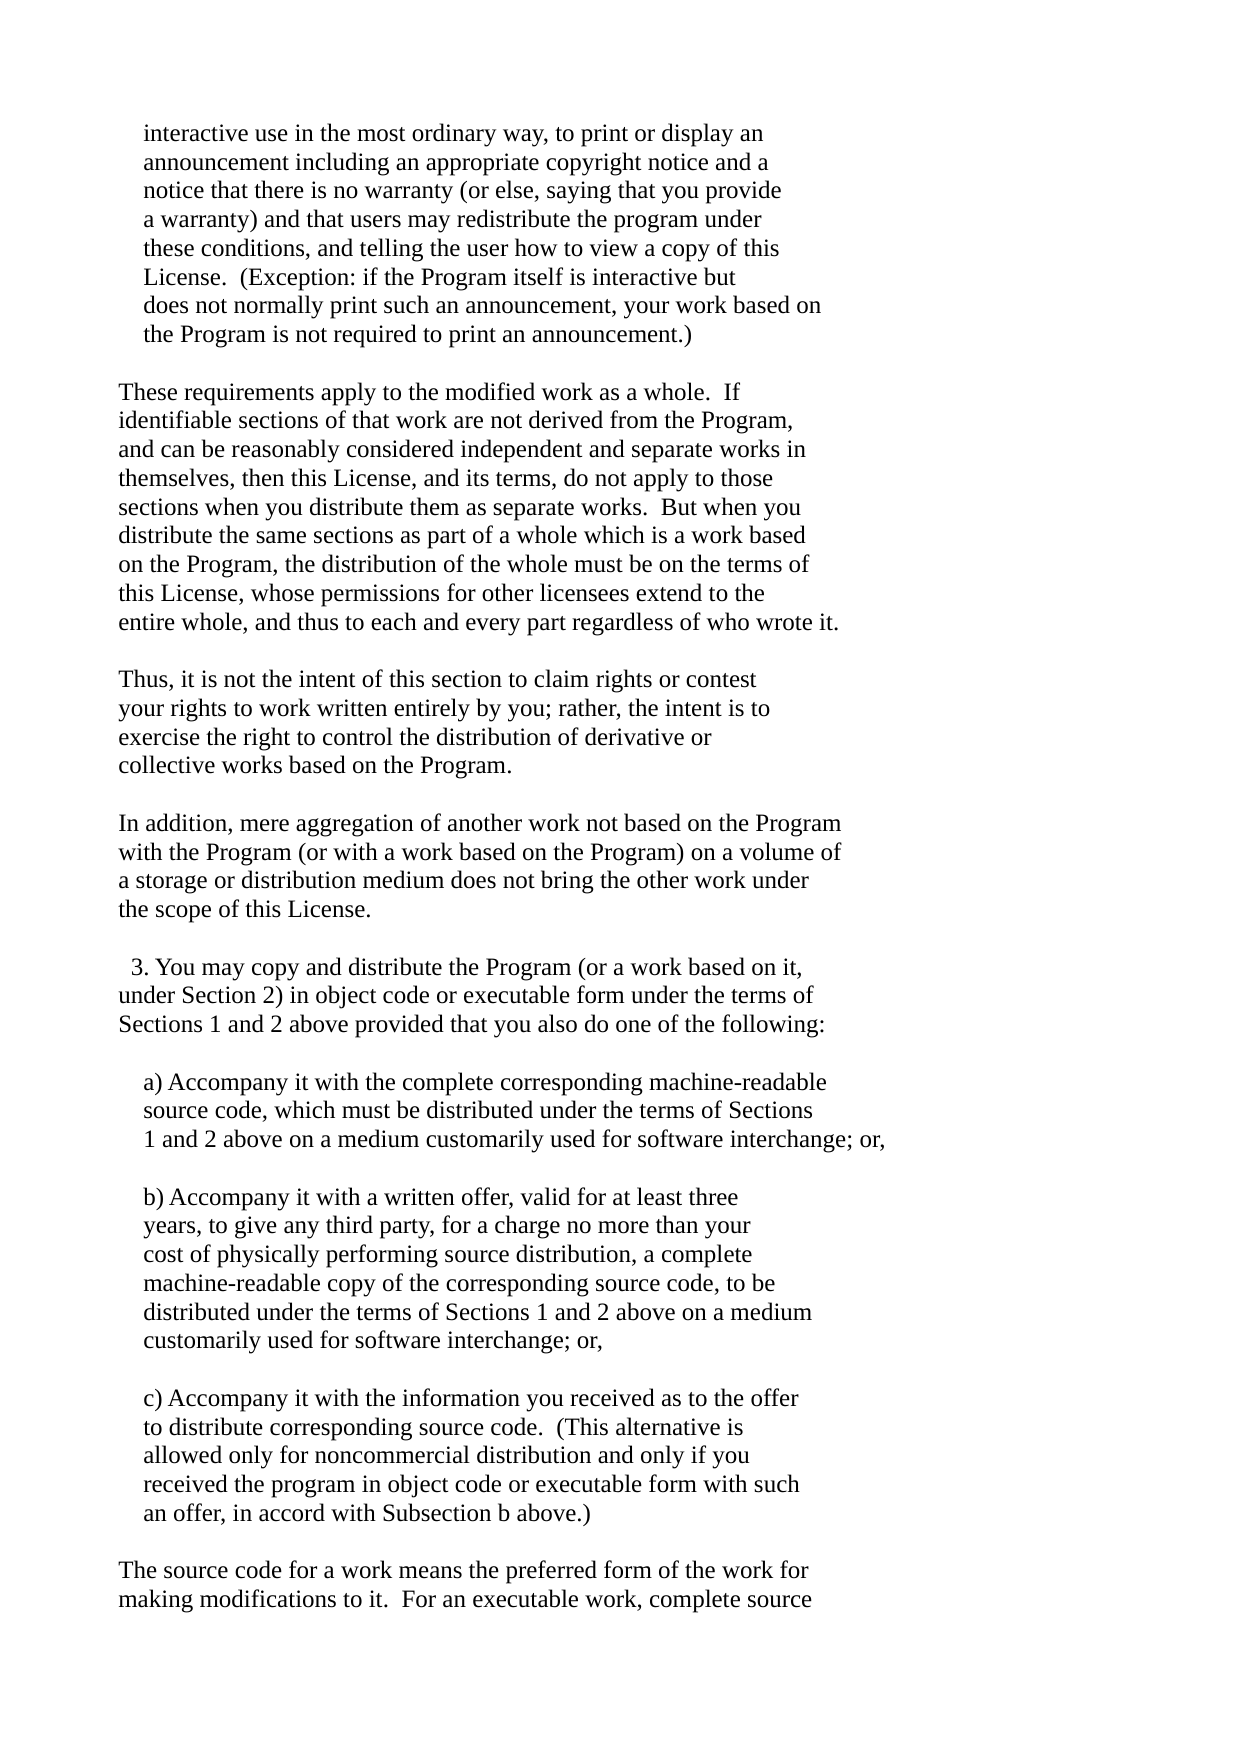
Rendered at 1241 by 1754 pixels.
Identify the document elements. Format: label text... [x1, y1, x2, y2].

text allowed only for noncommercial distribution and only if you [118, 1441, 1122, 1469]
text does not normally print such an announcement, your work based on [118, 291, 1122, 319]
text In addition, mere aggregation of another work not based on the Program [118, 808, 1122, 837]
text and can be reasonably considered independent and separate works in [118, 434, 1122, 463]
text Thus, it is not the intent of this section to claim rights or contest [118, 664, 1122, 693]
text identifiable sections of that work are not derived from the Program, [118, 406, 1122, 434]
text this License, whose permissions for other licensees extend to the [118, 578, 1122, 607]
text cost of physically performing source distribution, a complete [118, 1239, 1122, 1268]
text on the Program, the distribution of the whole must be on the terms of [118, 549, 1122, 578]
text The source code for a work means the preferred form of the work for [118, 1556, 1122, 1584]
text b) Accompany it with a written offer, valid for at least three [118, 1182, 1122, 1211]
text the scope of this License. [118, 894, 1122, 923]
text These requirements apply to the modified work as a whole. If [118, 377, 1122, 406]
text customarily used for software interchange; or, [118, 1326, 1122, 1354]
text an offer, in accord with Subsection b above.) [118, 1498, 1122, 1527]
text Sections 1 and 2 above provided that you also do one of the following: [118, 1009, 1122, 1038]
text notice that there is no warranty (or else, saying that you provide [118, 176, 1122, 204]
text a) Accompany it with the complete corresponding machine-readable [118, 1067, 1122, 1096]
text received the program in object code or executable form with such [118, 1469, 1122, 1498]
text entire whole, and thus to each and every part regardless of who wrote it. [118, 607, 1122, 636]
text License. (Exception: if the Program itself is interactive but [118, 262, 1122, 291]
text to distribute corresponding source code. (This alternative is [118, 1412, 1122, 1441]
text source code, which must be distributed under the terms of Sections [118, 1096, 1122, 1124]
text c) Accompany it with the information you received as to the offer [118, 1383, 1122, 1412]
text 3. You may copy and distribute the Program (or a work based on it, [118, 952, 1122, 981]
text themselves, then this License, and its terms, do not apply to those [118, 463, 1122, 492]
text a storage or distribution medium does not bring the other work under [118, 866, 1122, 894]
text collective works based on the Program. [118, 751, 1122, 779]
text the Program is not required to print an announcement.) [118, 319, 1122, 348]
text under Section 2) in object code or executable form under the terms of [118, 981, 1122, 1009]
text a warranty) and that users may redistribute the program under [118, 204, 1122, 233]
text your rights to work written entirely by you; rather, the intent is to [118, 693, 1122, 722]
text sections when you distribute them as separate works. But when you [118, 492, 1122, 521]
text these conditions, and telling the user how to view a copy of this [118, 233, 1122, 262]
text interactive use in the most ordinary way, to print or display an [118, 118, 1122, 147]
text distribute the same sections as part of a whole which is a work based [118, 521, 1122, 549]
text making modifications to it. For an executable work, complete source [118, 1584, 1122, 1613]
text distributed under the terms of Sections 1 and 2 above on a medium [118, 1297, 1122, 1326]
text exercise the right to control the distribution of derivative or [118, 722, 1122, 751]
text years, to give any third party, for a charge no more than your [118, 1211, 1122, 1239]
text 1 and 2 above on a medium customarily used for software interchange; or, [118, 1124, 1122, 1153]
text announcement including an appropriate copyright notice and a [118, 147, 1122, 176]
text with the Program (or with a work based on the Program) on a volume of [118, 837, 1122, 866]
text machine-readable copy of the corresponding source code, to be [118, 1268, 1122, 1297]
